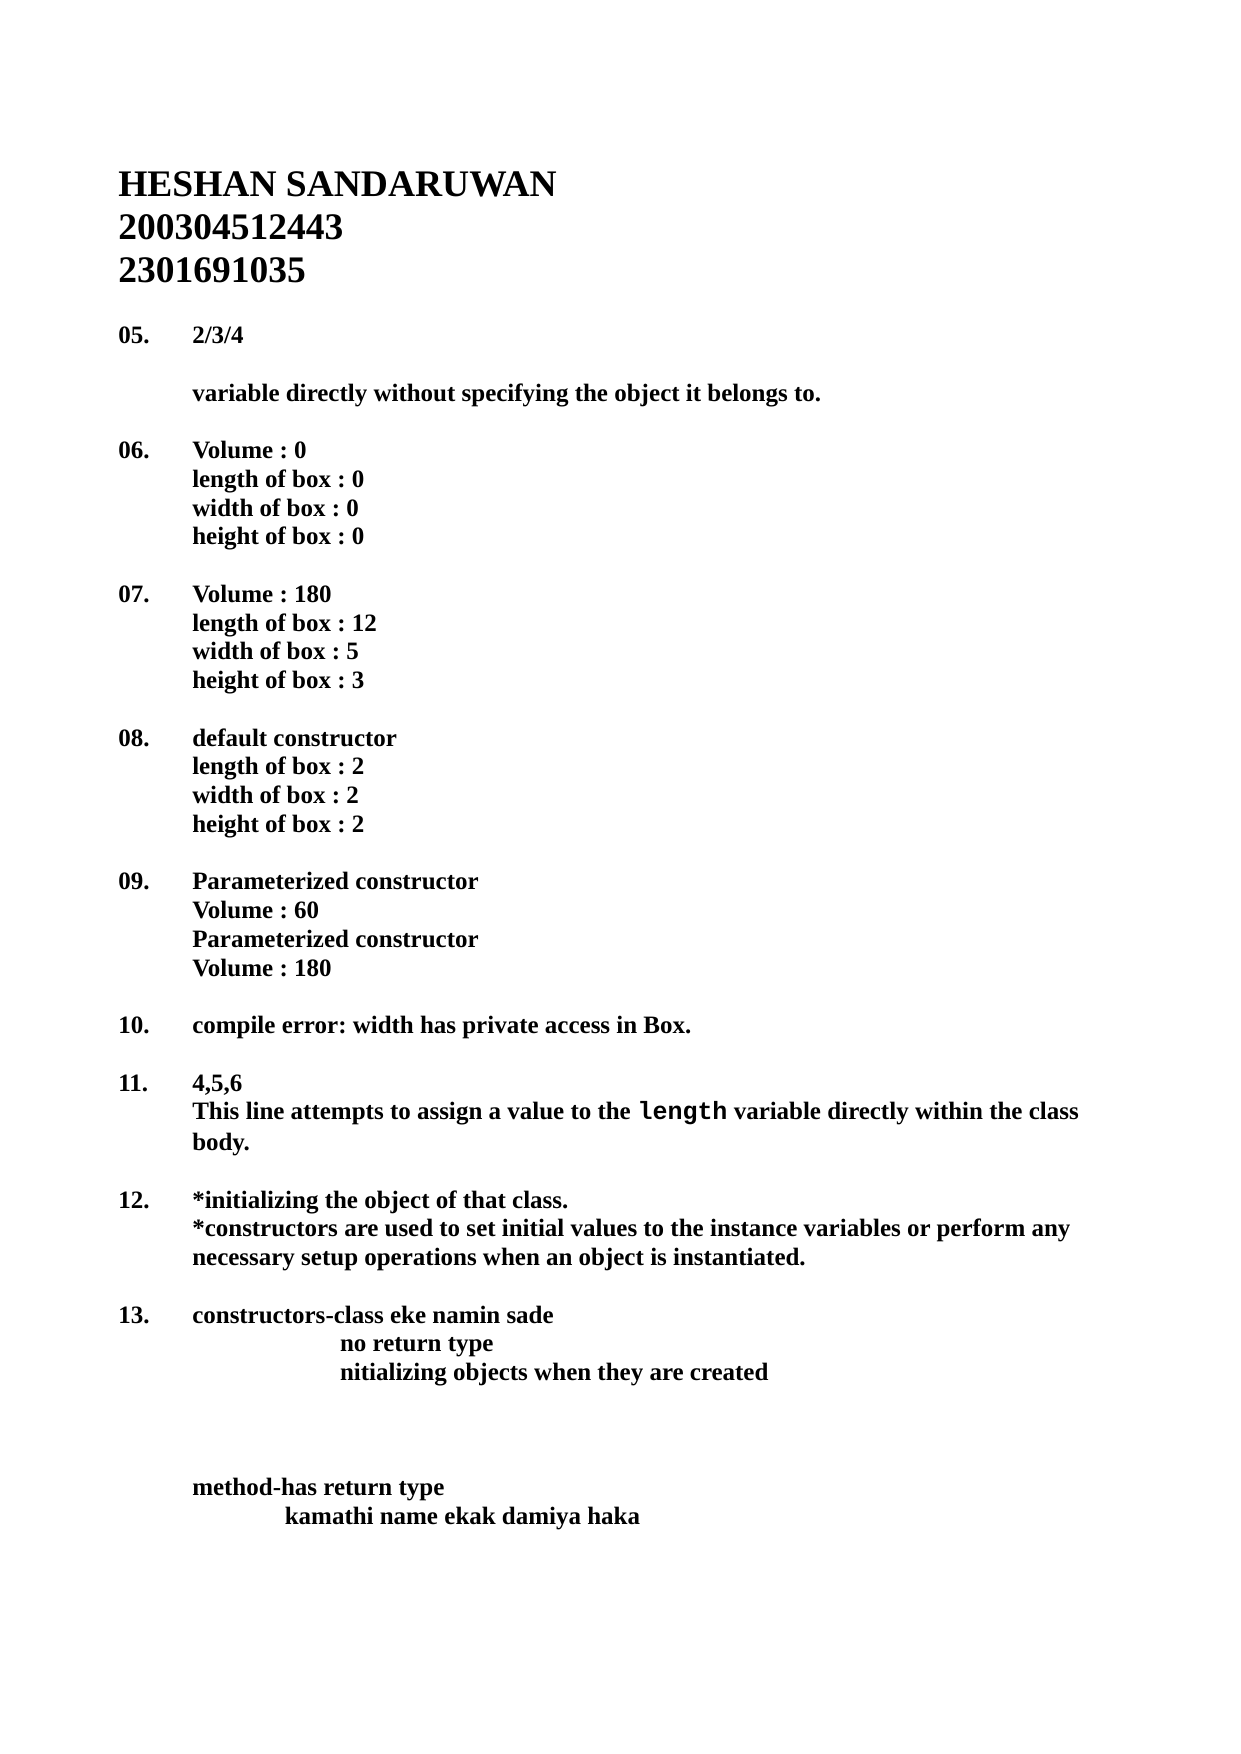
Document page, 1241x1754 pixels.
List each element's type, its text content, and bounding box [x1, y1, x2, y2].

text method-has return type [118, 1472, 1122, 1501]
text width of box : 5 [118, 636, 1122, 665]
text 05. 2/3/4 [118, 320, 1122, 349]
text Parameterized constructor [118, 924, 1122, 953]
text height of box : 0 [118, 521, 1122, 550]
text 06. Volume : 0 [118, 435, 1122, 464]
text 13. constructors-class eke namin sade [118, 1300, 1122, 1328]
text nitializing objects when they are created [118, 1357, 1122, 1386]
text width of box : 0 [118, 493, 1122, 521]
text variable directly without specifying the object it belongs to. [118, 378, 1122, 406]
text width of box : 2 [118, 780, 1122, 809]
text Volume : 180 [118, 953, 1122, 981]
text 10. compile error: width has private access in Box. [118, 1010, 1122, 1039]
text Volume : 60 [118, 895, 1122, 924]
text height of box : 3 [118, 665, 1122, 694]
text *constructors are used to set initial values to the instance variables or perform any necessary setup operations when an object is instantiated. [118, 1213, 1122, 1271]
text length of box : 0 [118, 464, 1122, 493]
text 11. 4,5,6 [118, 1068, 1122, 1096]
text 09. Parameterized constructor [118, 866, 1122, 895]
text This line attempts to assign a value to the length variable directly within the class body. [118, 1096, 1122, 1156]
text 12. *initializing the object of that class. [118, 1185, 1122, 1213]
text kamathi name ekak damiya haka [118, 1501, 1122, 1530]
text length of box : 12 [118, 608, 1122, 636]
text height of box : 2 [118, 809, 1122, 838]
text no return type [118, 1328, 1122, 1357]
text length of box : 2 [118, 751, 1122, 780]
text 07. Volume : 180 [118, 579, 1122, 608]
text 08. default constructor [118, 723, 1122, 751]
